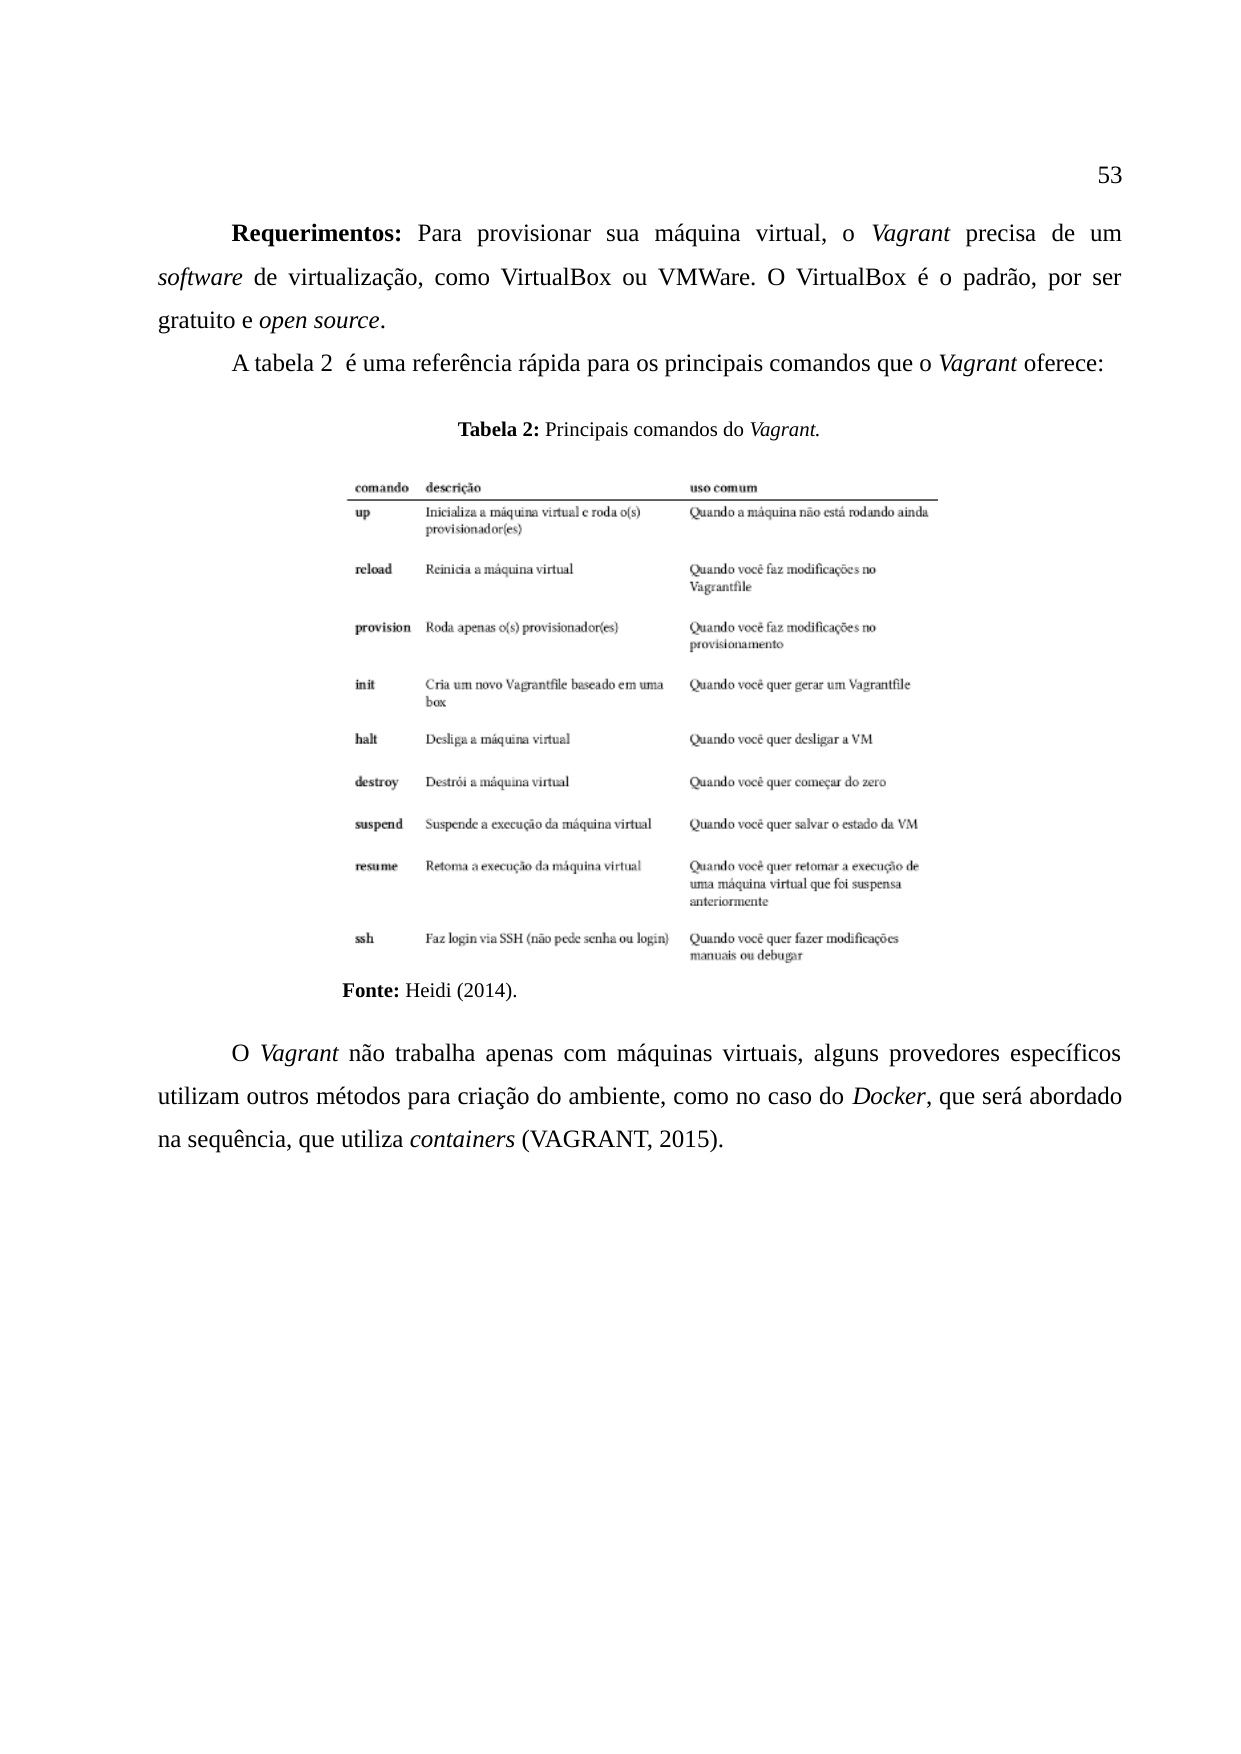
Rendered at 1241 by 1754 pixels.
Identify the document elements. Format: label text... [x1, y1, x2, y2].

text Fonte: Heidi (2014). [342, 979, 938, 1002]
text A tabela 2 é uma referência rápida para os principais comandos que o Vagrant oferece: [158, 348, 1122, 377]
text O Vagrant não trabalha apenas com máquinas virtuais, alguns provedores específicos utilizam outros métodos para criação do ambiente, como no caso do Docker, que será abordado na sequência, que utiliza containers (VAGRANT, 2015). [158, 1038, 1122, 1153]
picture [342, 465, 938, 979]
text Requerimentos: Para provisionar sua máquina virtual, o Vagrant precisa de um software de virtualização, como VirtualBox ou VMWare. O VirtualBox é o padrão, por ser gratuito e open source. [158, 218, 1122, 333]
text Tabela 2: Principais comandos do Vagrant. [342, 417, 938, 441]
